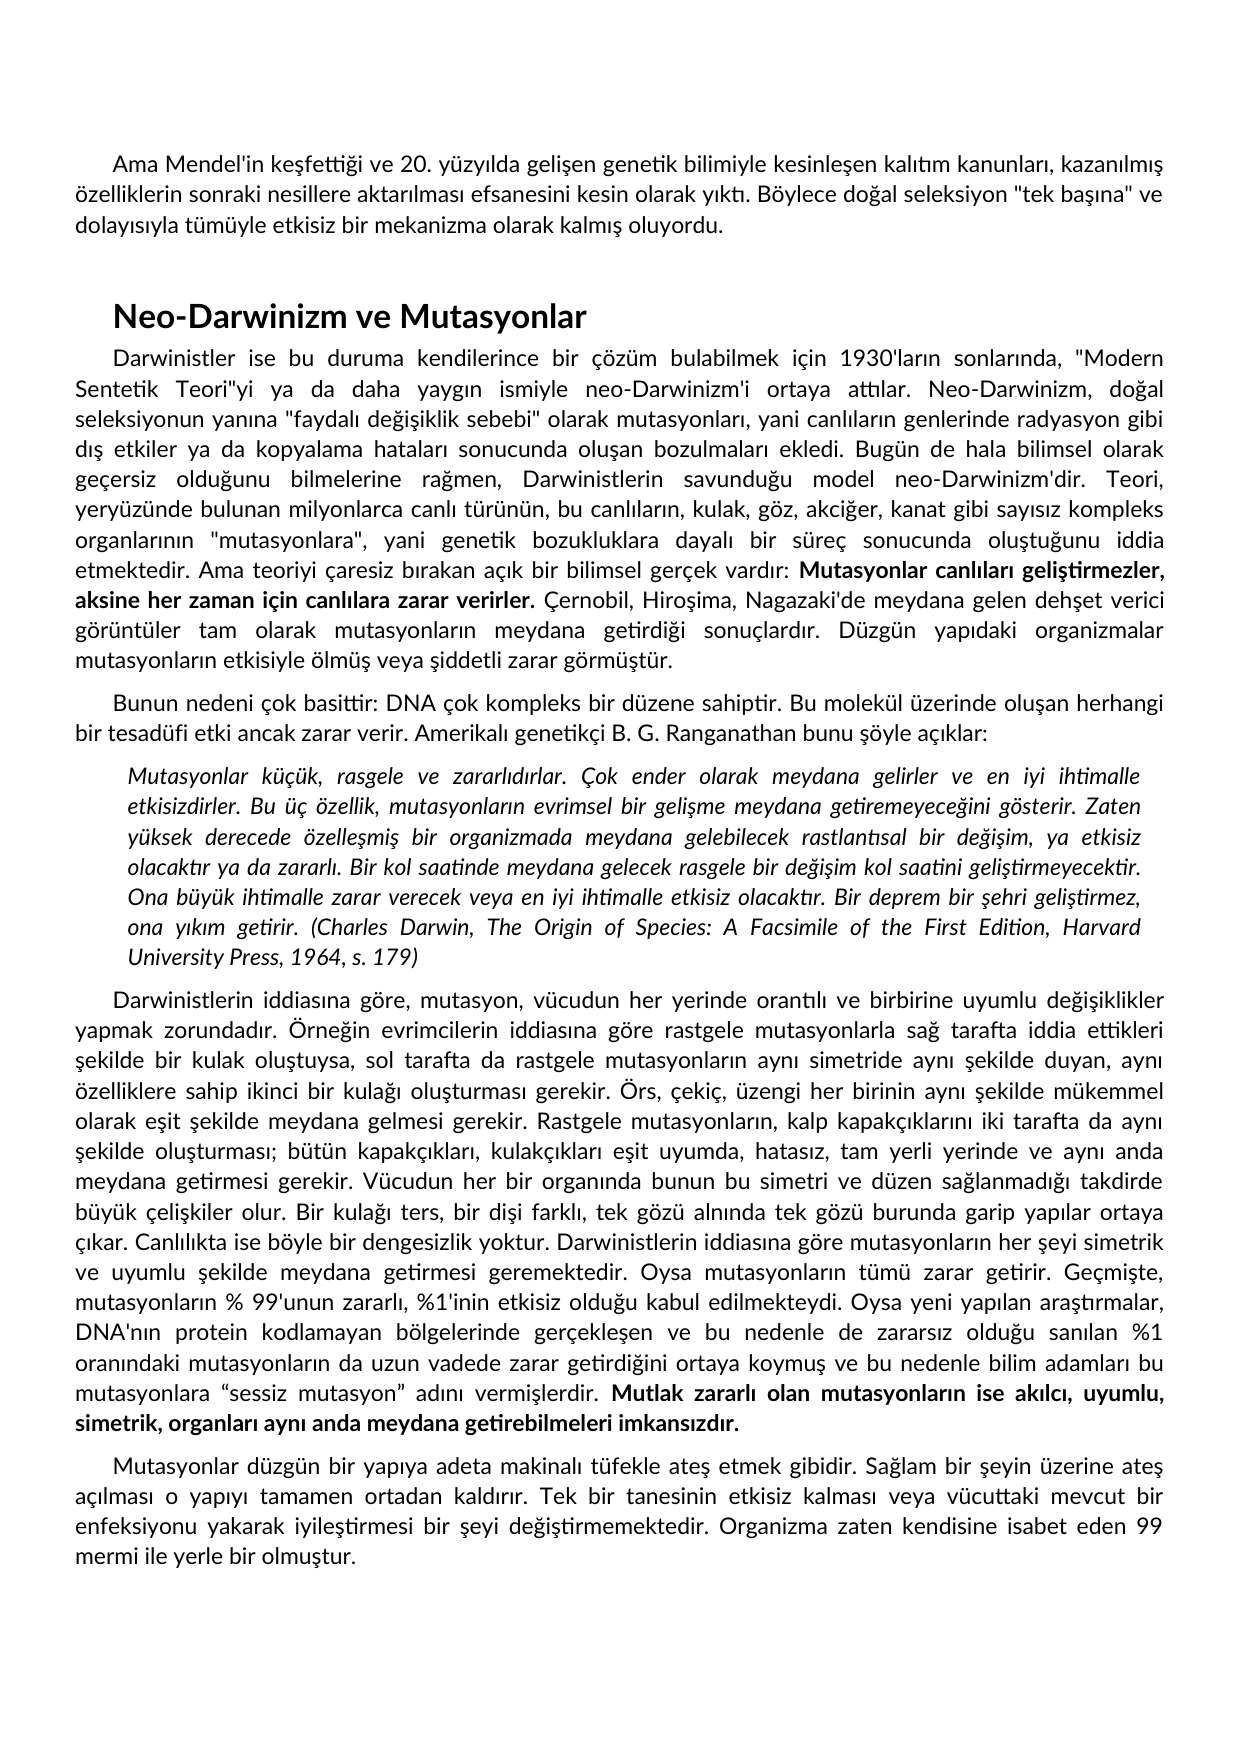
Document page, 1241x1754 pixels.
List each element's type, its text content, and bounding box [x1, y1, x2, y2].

text Mutasyonlar düzgün bir yapıya adeta makinalı tüfekle ateş etmek gibidir. Sağlam bir şeyin üzerine ateş açılması o yapıyı tamamen ortadan kaldırır. Tek bir tanesinin etkisiz kalması veya vücuttaki mevcut bir enfeksiyonu yakarak iyileştirmesi bir şeyi değiştirmemektedir. Organizma zaten kendisine isabet eden 99 mermi ile yerle bir olmuştur. [75, 1451, 1165, 1569]
text Ama Mendel'in keşfettiği ve 20. yüzyılda gelişen genetik bilimiyle kesinleşen kalıtım kanunları, kazanılmış özelliklerin sonraki nesillere aktarılması efsanesini kesin olarak yıktı. Böylece doğal seleksiyon "tek başına" ve dolayısıyla tümüyle etkisiz bir mekanizma olarak kalmış oluyordu. [75, 150, 1165, 238]
text Darwinistlerin iddiasına göre, mutasyon, vücudun her yerinde orantılı ve birbirine uyumlu değişiklikler yapmak zorundadır. Örneğin evrimcilerin iddiasına göre rastgele mutasyonlarla sağ tarafta iddia ettikleri şekilde bir kulak oluştuysa, sol tarafta da rastgele mutasyonların aynı simetride aynı şekilde duyan, aynı özelliklere sahip ikinci bir kulağı oluşturması gerekir. Örs, çekiç, üzengi her birinin aynı şekilde mükemmel olarak eşit şekilde meydana gelmesi gerekir. Rastgele mutasyonların, kalp kapakçıklarını iki tarafta da aynı şekilde oluşturması; bütün kapakçıkları, kulakçıkları eşit uyumda, hatasız, tam yerli yerinde ve aynı anda meydana getirmesi gerekir. Vücudun her bir organında bunun bu simetri ve düzen sağlanmadığı takdirde büyük çelişkiler olur. Bir kulağı ters, bir dişi farklı, tek gözü alnında tek gözü burunda garip yapılar ortaya çıkar. Canlılıkta ise böyle bir dengesizlik yoktur. Darwinistlerin iddiasına göre mutasyonların her şeyi simetrik ve uyumlu şekilde meydana getirmesi geremektedir. Oysa mutasyonların tümü zarar getirir. Geçmişte, mutasyonların % 99'unun zararlı, %1'inin etkisiz olduğu kabul edilmekteydi. Oysa yeni yapılan araştırmalar, DNA'nın protein kodlamayan bölgelerinde gerçekleşen ve bu nedenle de zararsız olduğu sanılan %1 oranındaki mutasyonların da uzun vadede zarar getirdiğini ortaya koymuş ve bu nedenle bilim adamları bu mutasyonlara “sessiz mutasyon” adını vermişlerdir. Mutlak zararlı olan mutasyonların ise akılcı, uyumlu, simetrik, organları aynı anda meydana getirebilmeleri imkansızdır. [75, 986, 1165, 1436]
text Darwinistler ise bu duruma kendilerince bir çözüm bulabilmek için 1930'ların sonlarında, "Modern Sentetik Teori"yi ya da daha yaygın ismiyle neo-Darwinizm'i ortaya attılar. Neo-Darwinizm, doğal seleksiyonun yanına "faydalı değişiklik sebebi" olarak mutasyonları, yani canlıların genlerinde radyasyon gibi dış etkiler ya da kopyalama hataları sonucunda oluşan bozulmaları ekledi. Bugün de hala bilimsel olarak geçersiz olduğunu bilmelerine rağmen, Darwinistlerin savunduğu model neo-Darwinizm'dir. Teori, yeryüzünde bulunan milyonlarca canlı türünün, bu canlıların, kulak, göz, akciğer, kanat gibi sayısız kompleks organlarının "mutasyonlara", yani genetik bozukluklara dayalı bir süreç sonucunda oluştuğunu iddia etmektedir. Ama teoriyi çaresiz bırakan açık bir bilimsel gerçek vardır: Mutasyonlar canlıları geliştirmezler, aksine her zaman için canlılara zarar verirler. Çernobil, Hiroşima, Nagazaki'de meydana gelen dehşet verici görüntüler tam olarak mutasyonların meydana getirdiği sonuçlardır. Düzgün yapıdaki organizmalar mutasyonların etkisiyle ölmüş veya şiddetli zarar görmüştür. [75, 344, 1165, 674]
text Mutasyonlar küçük, rasgele ve zararlıdırlar. Çok ender olarak meydana gelirler ve en iyi ihtimalle etkisizdirler. Bu üç özellik, mutasyonların evrimsel bir gelişme meydana getiremeyeceğini gösterir. Zaten yüksek derecede özelleşmiş bir organizmada meydana gelebilecek rastlantısal bir değişim, ya etkisiz olacaktır ya da zararlı. Bir kol saatinde meydana gelecek rasgele bir değişim kol saatini geliştirmeyecektir. Ona büyük ihtimalle zarar verecek veya en iyi ihtimalle etkisiz olacaktır. Bir deprem bir şehri geliştirmez, ona yıkım getirir. (Charles Darwin, The Origin of Species: A Facsimile of the First Edition, Harvard University Press, 1964, s. 179) [127, 762, 1143, 971]
text Bunun nedeni çok basittir: DNA çok kompleks bir düzene sahiptir. Bu molekül üzerinde oluşan herhangi bir tesadüfi etki ancak zarar verir. Amerikalı genetikçi B. G. Ranganathan bunu şöyle açıklar: [75, 689, 1165, 747]
subtitle Neo-Darwinizm ve Mutasyonlar [112, 296, 1165, 336]
